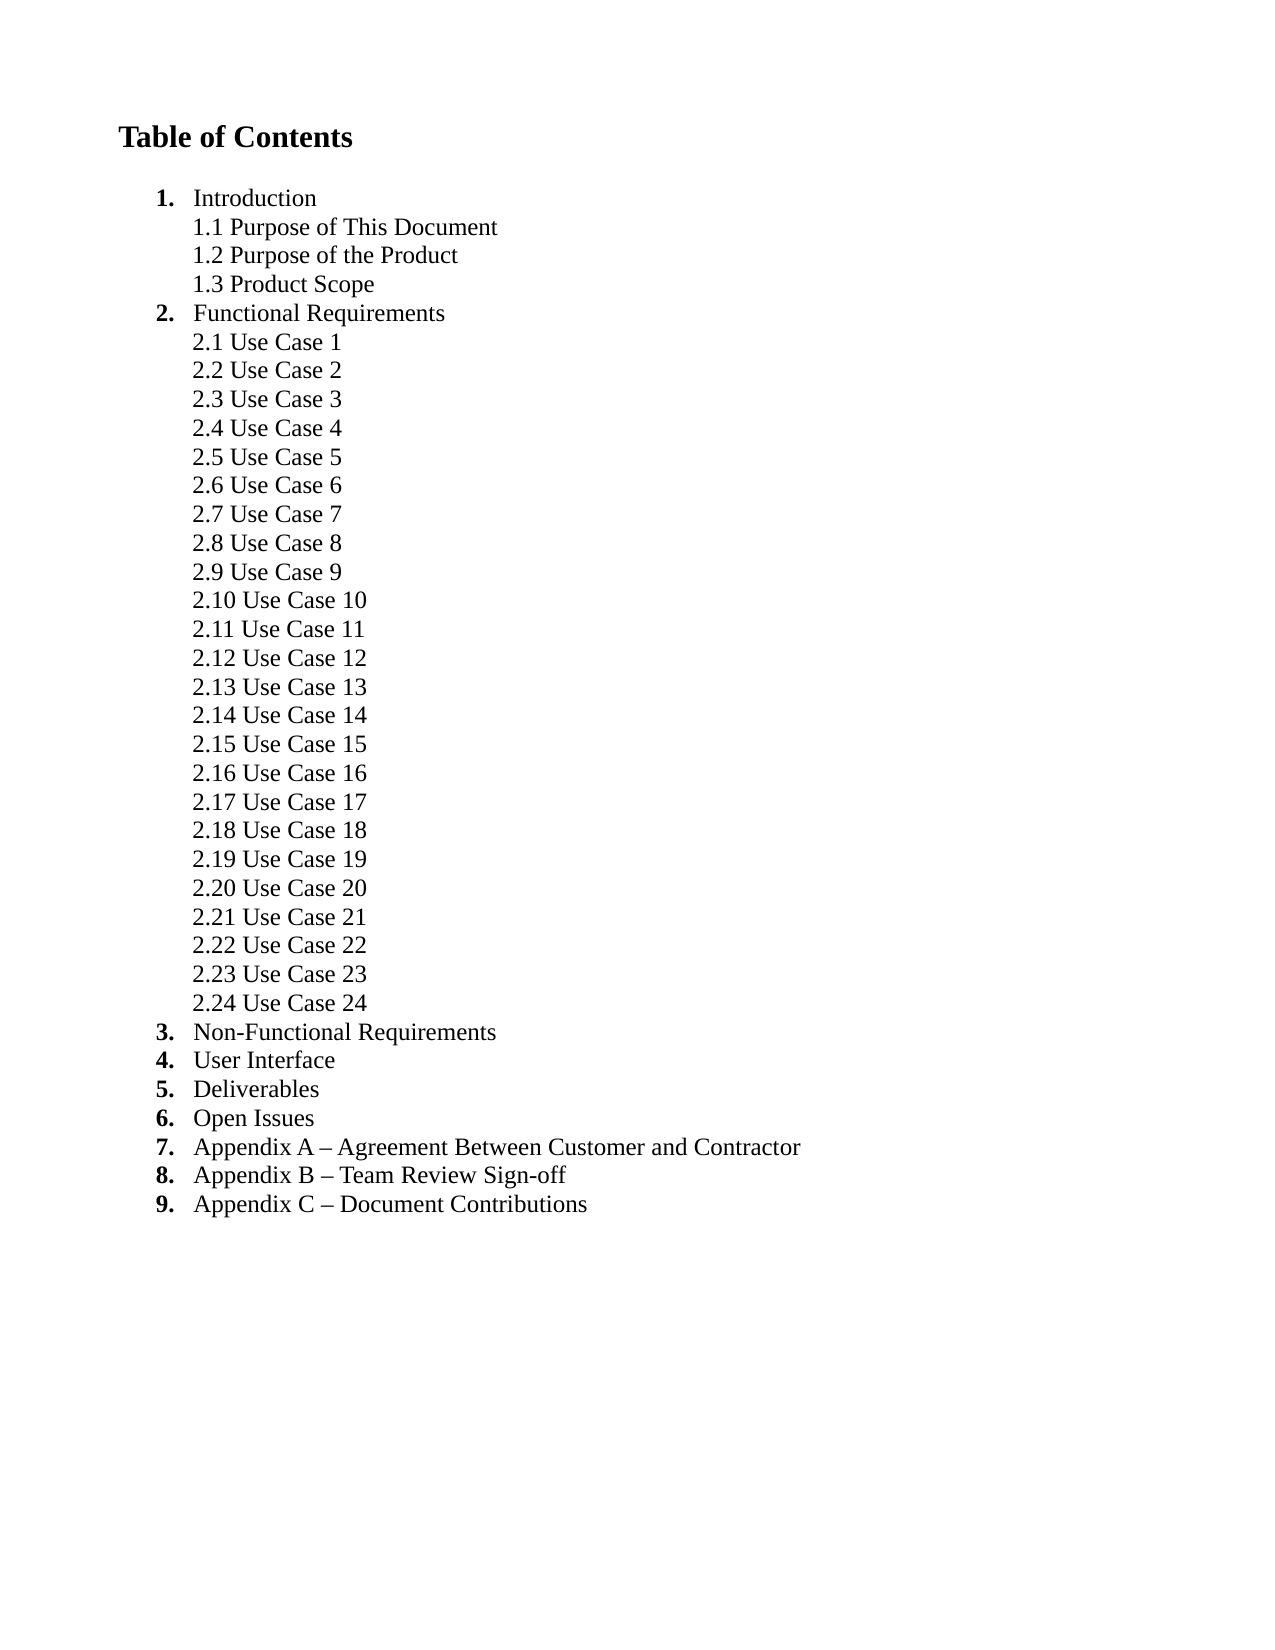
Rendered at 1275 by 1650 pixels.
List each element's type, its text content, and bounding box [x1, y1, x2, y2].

text 2.18 Use Case 18 [118, 815, 1157, 844]
text 1.1 Purpose of This Document [118, 212, 1157, 240]
list Appendix B – Team Review Sign-off [156, 1160, 1157, 1189]
text 2.3 Use Case 3 [118, 384, 1157, 413]
text 2.5 Use Case 5 [118, 442, 1157, 470]
text 2.10 Use Case 10 [118, 585, 1157, 614]
text 2.21 Use Case 21 [118, 902, 1157, 930]
list Appendix C – Document Contributions [156, 1189, 1157, 1218]
list User Interface [156, 1045, 1157, 1074]
text 2.14 Use Case 14 [118, 700, 1157, 729]
list Non-Functional Requirements [156, 1017, 1157, 1045]
text 2.1 Use Case 1 [118, 327, 1157, 355]
text 2.2 Use Case 2 [118, 355, 1157, 384]
text 2.24 Use Case 24 [118, 988, 1157, 1017]
list Appendix A – Agreement Between Customer and Contractor [156, 1132, 1157, 1160]
text 2.22 Use Case 22 [118, 930, 1157, 959]
text 1.3 Product Scope [118, 269, 1157, 298]
list Open Issues [156, 1103, 1157, 1132]
text 2.19 Use Case 19 [118, 844, 1157, 873]
text 2.13 Use Case 13 [118, 672, 1157, 700]
text 1.2 Purpose of the Product [118, 240, 1157, 269]
list Introduction [156, 183, 1157, 212]
text 2.17 Use Case 17 [118, 787, 1157, 815]
text Table of Contents [118, 118, 1157, 154]
text 2.15 Use Case 15 [118, 729, 1157, 758]
text 2.16 Use Case 16 [118, 758, 1157, 787]
text 2.8 Use Case 8 [118, 528, 1157, 557]
text 2.11 Use Case 11 [118, 614, 1157, 643]
text 2.9 Use Case 9 [118, 557, 1157, 585]
text 2.6 Use Case 6 [118, 470, 1157, 499]
text 2.23 Use Case 23 [118, 959, 1157, 988]
text 2.4 Use Case 4 [118, 413, 1157, 442]
list Functional Requirements [156, 298, 1157, 327]
text 2.7 Use Case 7 [118, 499, 1157, 528]
text 2.20 Use Case 20 [118, 873, 1157, 902]
text 2.12 Use Case 12 [118, 643, 1157, 672]
list Deliverables [156, 1074, 1157, 1103]
